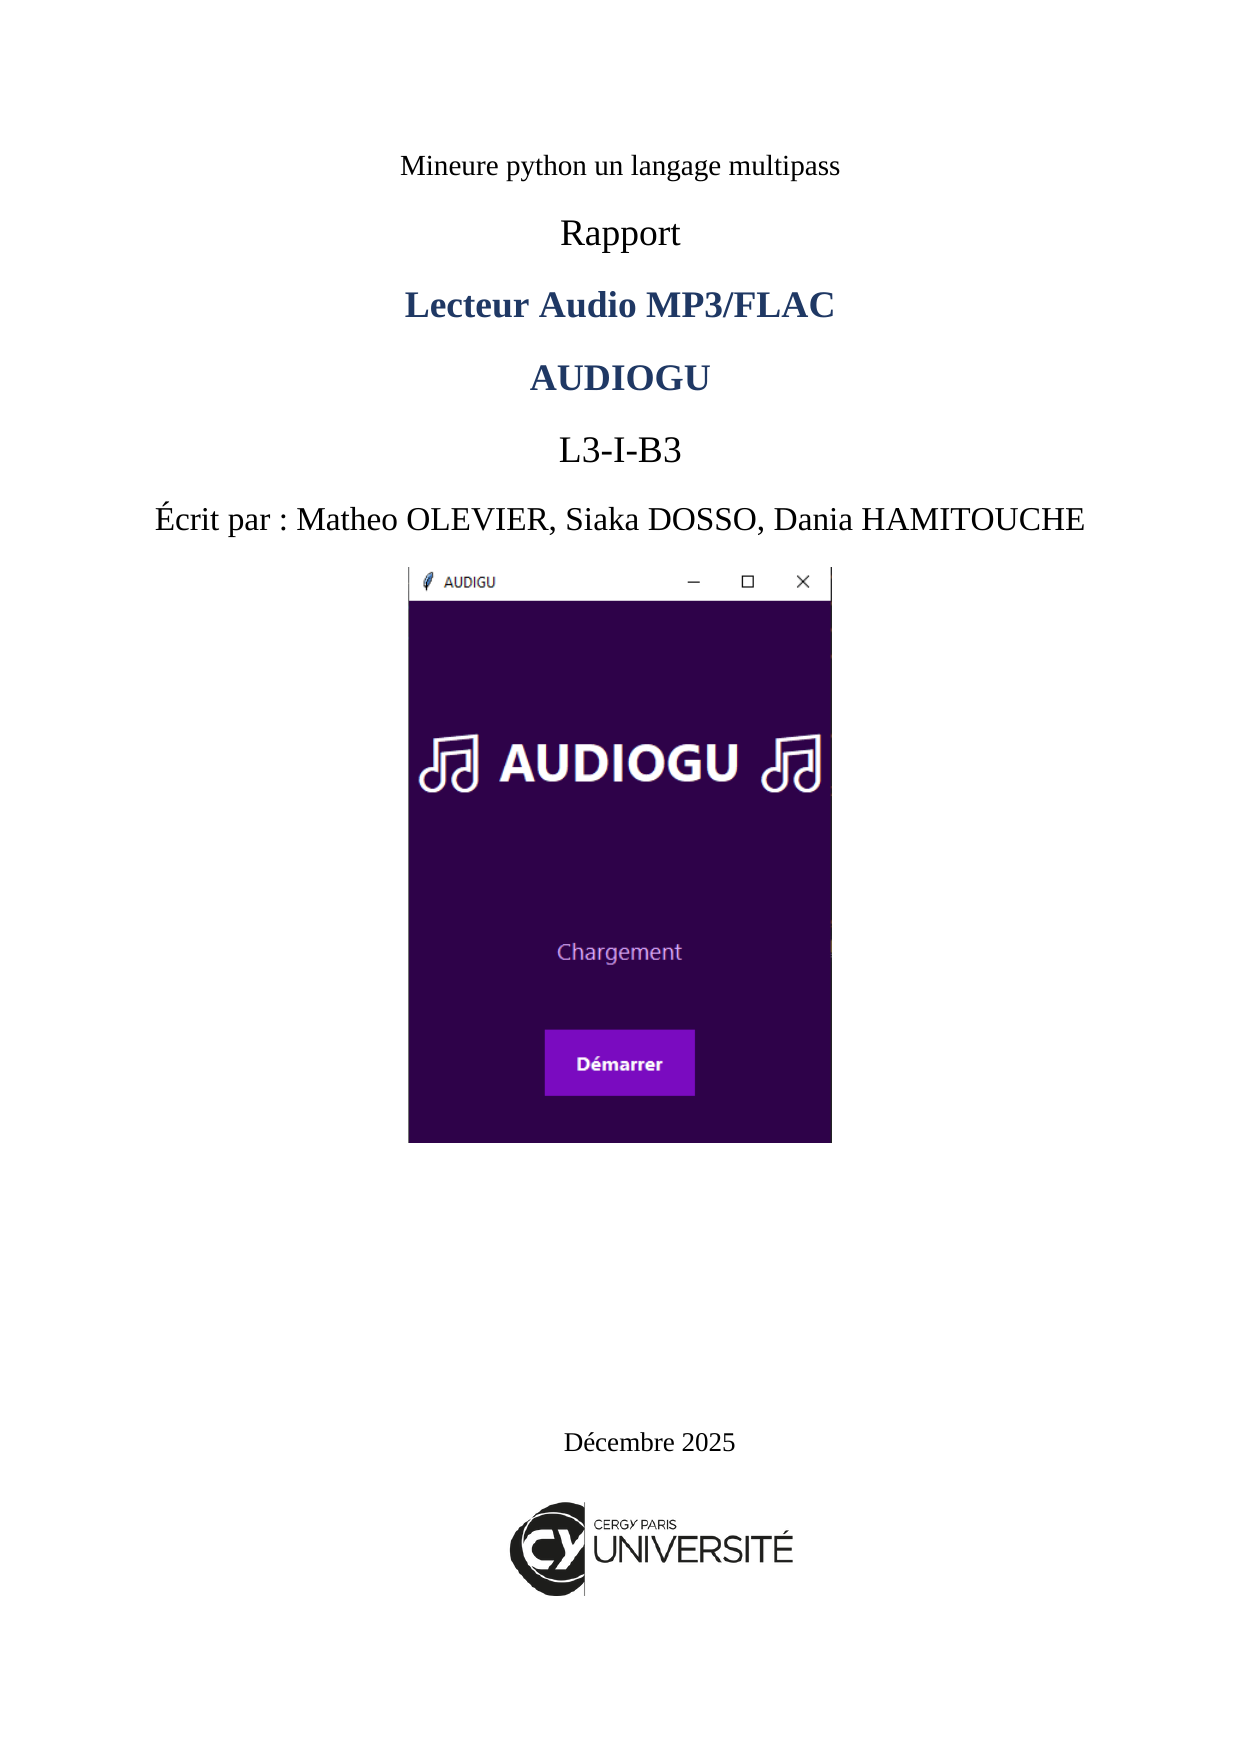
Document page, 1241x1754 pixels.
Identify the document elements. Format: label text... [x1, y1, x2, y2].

text Rapport [148, 210, 1093, 253]
text Lecteur Audio MP3/FLAC [148, 283, 1093, 326]
text Mineure python un langage multipass [148, 148, 1093, 181]
text Décembre 2025 [148, 1426, 1093, 1457]
text AUDIOGU [148, 355, 1093, 398]
text Écrit par : Matheo OLEVIER, Siaka DOSSO, Dania HAMITOUCHE [148, 499, 1093, 538]
picture [506, 1500, 793, 1596]
picture [408, 567, 832, 1143]
text L3-I-B3 [148, 427, 1093, 470]
